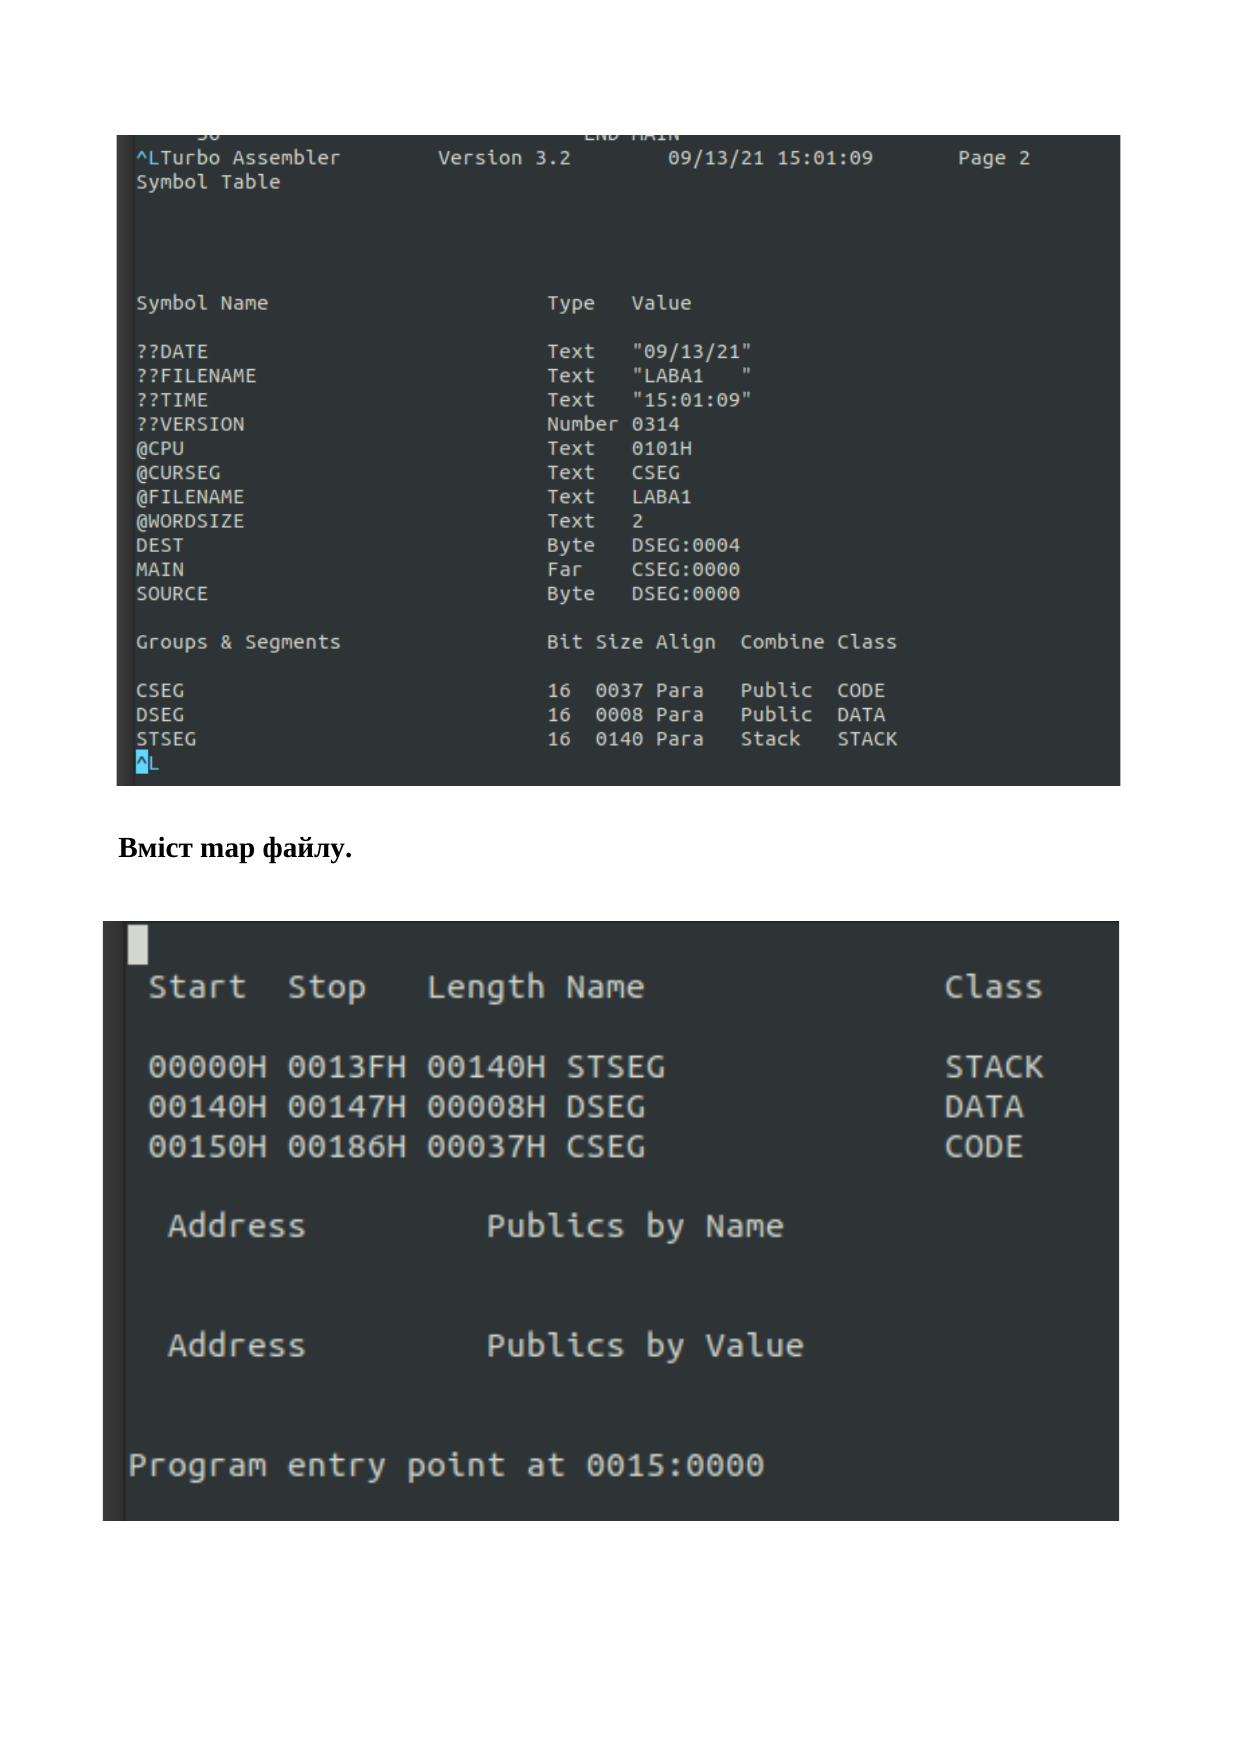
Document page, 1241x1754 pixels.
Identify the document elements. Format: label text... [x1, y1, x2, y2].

text Вміст map файлу. [118, 831, 1122, 864]
picture [102, 921, 1120, 1521]
picture [116, 135, 1121, 786]
